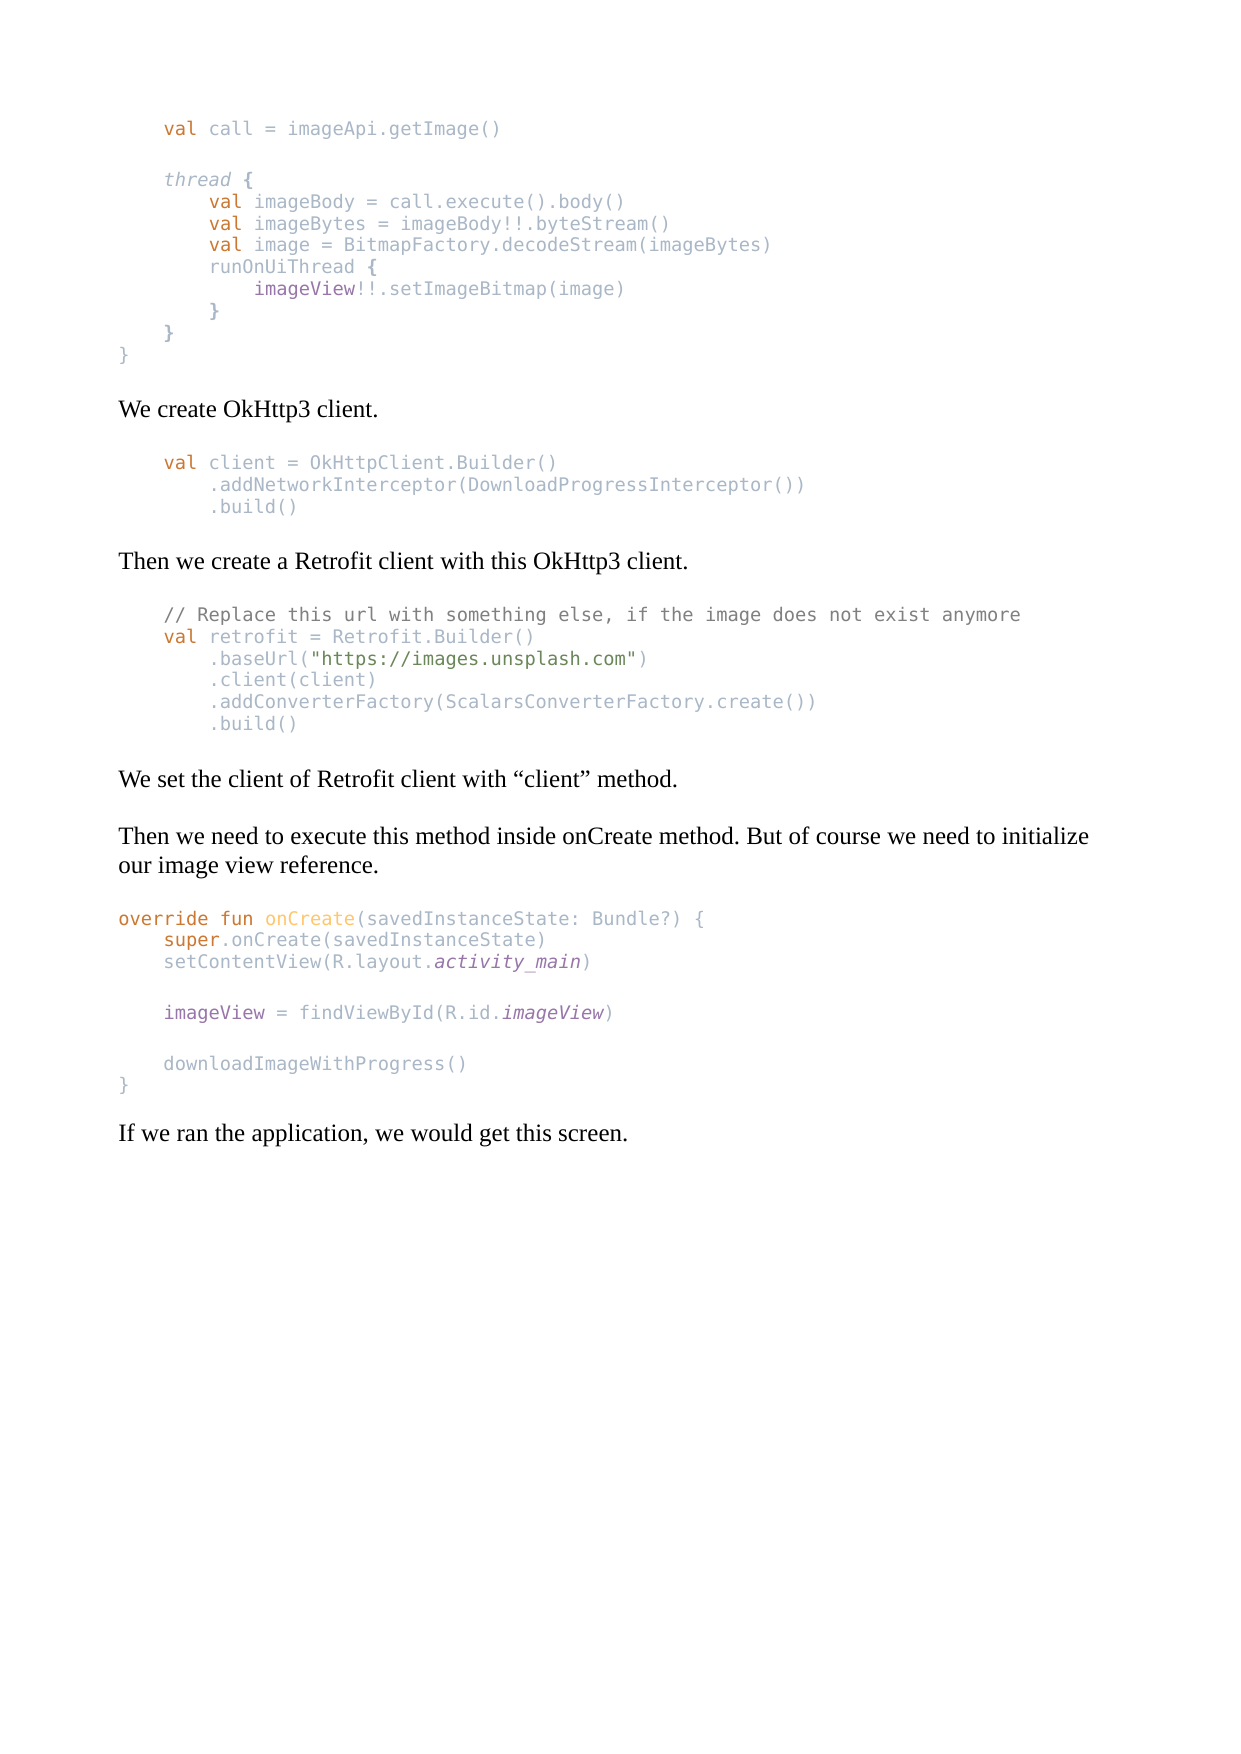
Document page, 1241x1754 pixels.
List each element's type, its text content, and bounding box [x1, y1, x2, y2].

text val client = OkHttpClient.Builder() .addNetworkInterceptor(DownloadProgressInterceptor()) .build() [118, 452, 1122, 517]
text We create OkHttp3 client. [118, 394, 1122, 423]
text override fun onCreate(savedInstanceState: Bundle?) { super.onCreate(savedInstanceState) setContentView(R.layout.activity_main) imageView = findViewById(R.id.imageView) downloadImageWithProgress() } [118, 907, 1122, 1096]
text Then we create a Retrofit client with this OkHttp3 client. [118, 546, 1122, 575]
text val call = imageApi.getImage() thread { val imageBody = call.execute().body() val imageBytes = imageBody!!.byteStream() val image = BitmapFactory.decodeStream(imageBytes) runOnUiThread { imageView!!.setImageBitmap(image) } } } [118, 118, 1122, 366]
text // Replace this url with something else, if the image does not exist anymore val retrofit = Retrofit.Builder() .baseUrl("https://images.unsplash.com") .client(client) .addConverterFactory(ScalarsConverterFactory.create()) .build() [118, 604, 1122, 735]
text If we ran the application, we would get this screen. [118, 1118, 1122, 1147]
text Then we need to execute this method inside onCreate method. But of course we need to initialize our image view reference. [118, 821, 1122, 879]
text We set the client of Retrofit client with “client” method. [118, 764, 1122, 792]
